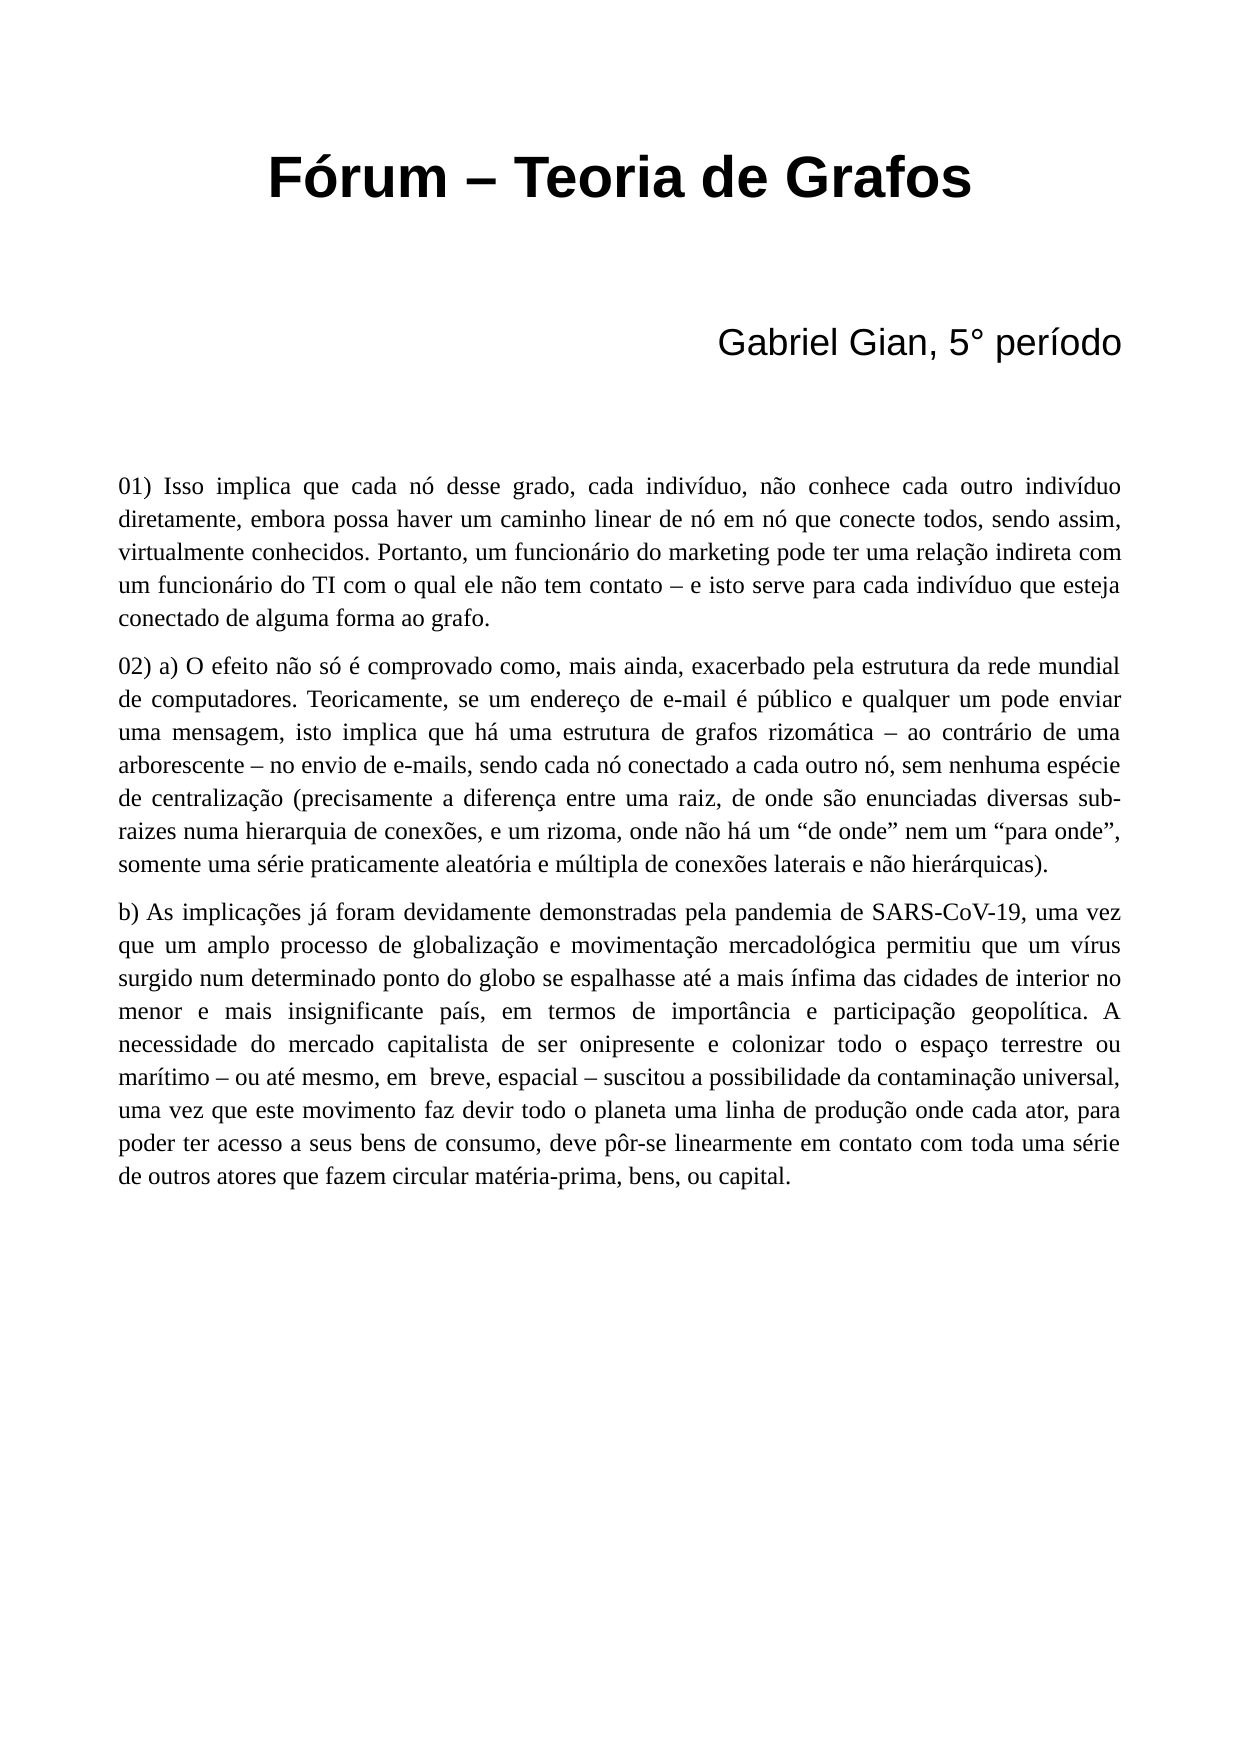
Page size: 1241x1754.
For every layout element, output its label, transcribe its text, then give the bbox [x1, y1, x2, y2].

text 01) Isso implica que cada nó desse grado, cada indivíduo, não conhece cada outro indivíduo diretamente, embora possa haver um caminho linear de nó em nó que conecte todos, sendo assim, virtualmente conhecidos. Portanto, um funcionário do marketing pode ter uma relação indireta com um funcionário do TI com o qual ele não tem contato – e isto serve para cada indivíduo que esteja conectado de alguma forma ao grafo. [118, 471, 1122, 632]
title Fórum – Teoria de Grafos [118, 143, 1122, 210]
text 02) a) O efeito não só é comprovado como, mais ainda, exacerbado pela estrutura da rede mundial de computadores. Teoricamente, se um endereço de e-mail é público e qualquer um pode enviar uma mensagem, isto implica que há uma estrutura de grafos rizomática – ao contrário de uma arborescente – no envio de e-mails, sendo cada nó conectado a cada outro nó, sem nenhuma espécie de centralização (precisamente a diferença entre uma raiz, de onde são enunciadas diversas sub-raizes numa hierarquia de conexões, e um rizoma, onde não há um “de onde” nem um “para onde”, somente uma série praticamente aleatória e múltipla de conexões laterais e não hierárquicas). [118, 651, 1122, 878]
text b) As implicações já foram devidamente demonstradas pela pandemia de SARS-CoV-19, uma vez que um amplo processo de globalização e movimentação mercadológica permitiu que um vírus surgido num determinado ponto do globo se espalhasse até a mais ínfima das cidades de interior no menor e mais insignificante país, em termos de importância e participação geopolítica. A necessidade do mercado capitalista de ser onipresente e colonizar todo o espaço terrestre ou marítimo – ou até mesmo, em breve, espacial – suscitou a possibilidade da contaminação universal, uma vez que este movimento faz devir todo o planeta uma linha de produção onde cada ator, para poder ter acesso a seus bens de consumo, deve pôr-se linearmente em contato com toda uma série de outros atores que fazem circular matéria-prima, bens, ou capital. [118, 897, 1122, 1190]
subtitle Gabriel Gian, 5° período [118, 321, 1122, 364]
